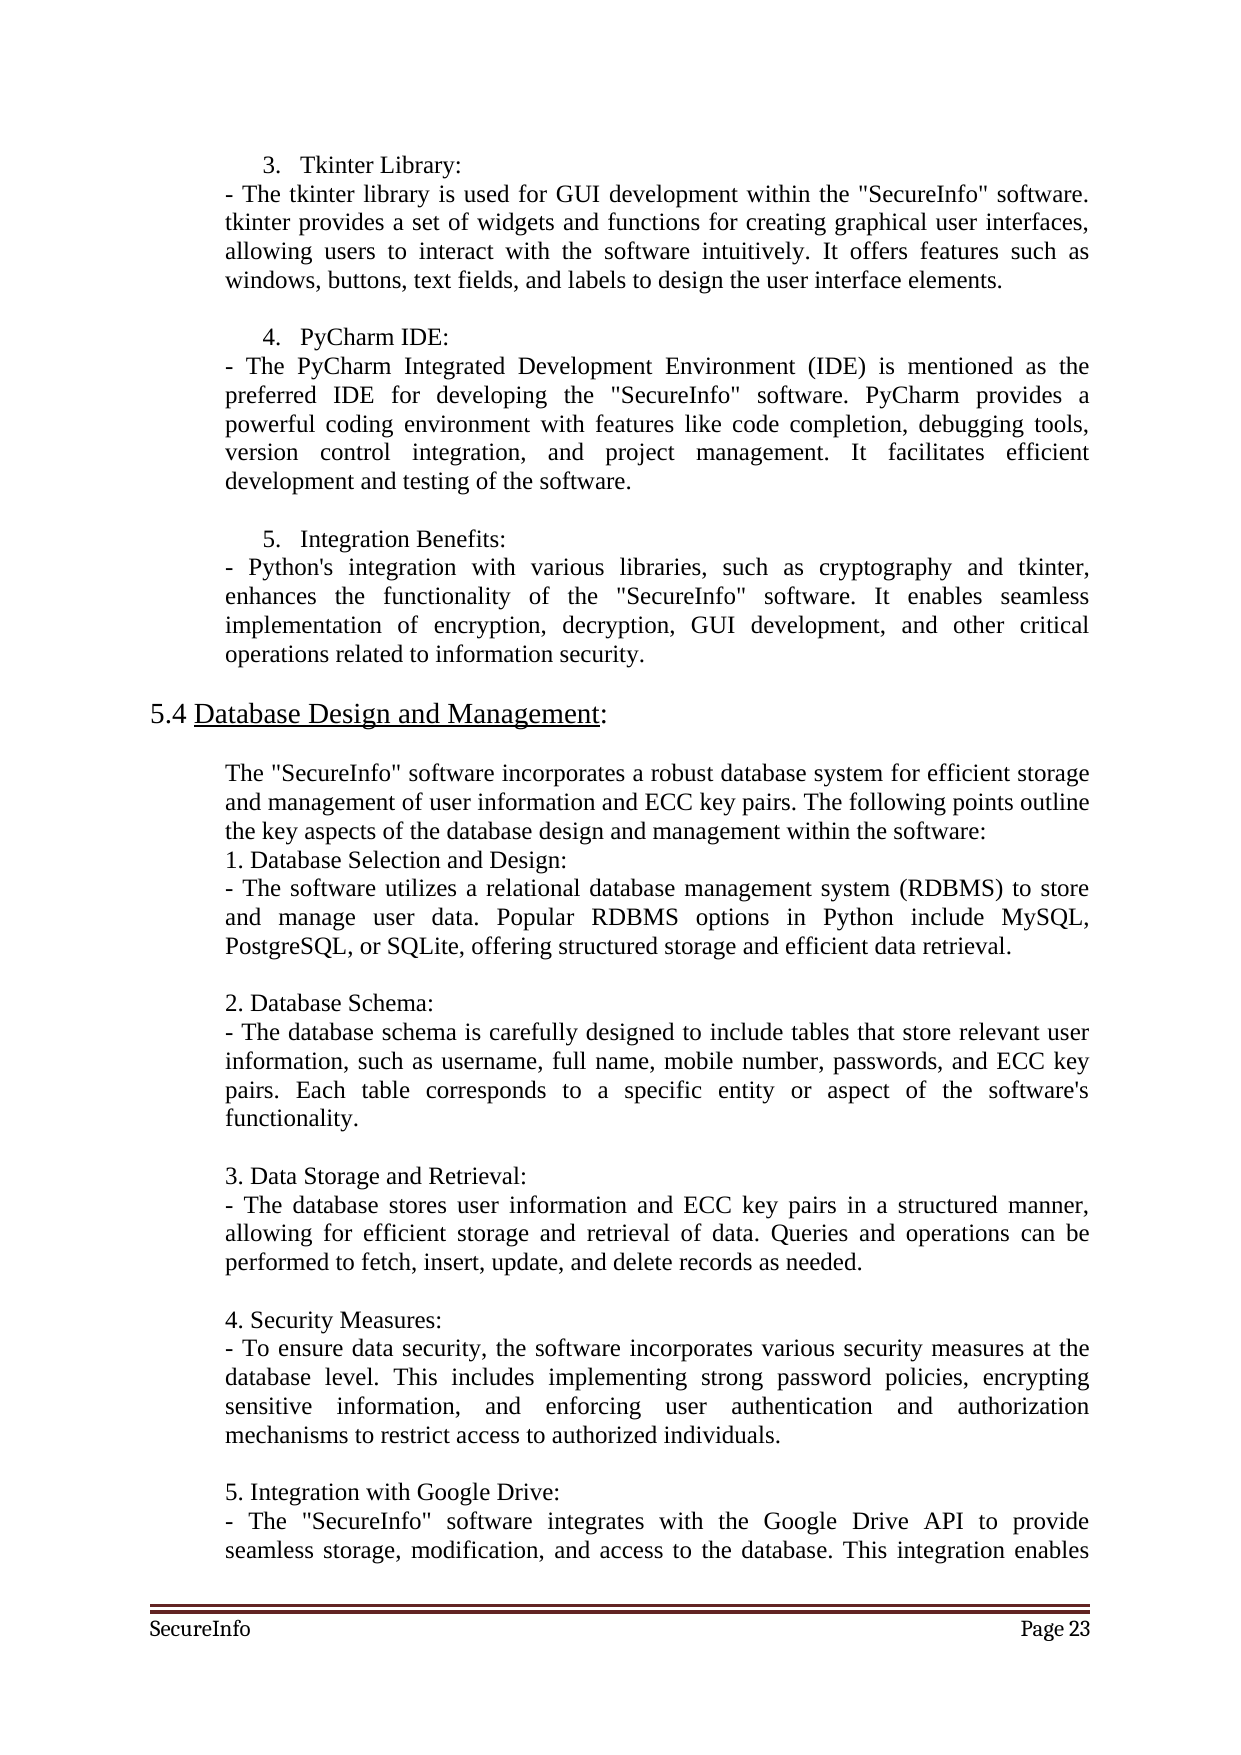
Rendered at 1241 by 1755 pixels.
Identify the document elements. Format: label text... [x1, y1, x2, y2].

text - The database stores user information and ECC key pairs in a structured manner, allowing for efficient storage and retrieval of data. Queries and operations can be performed to fetch, insert, update, and delete records as needed. [225, 1190, 1090, 1276]
list PyCharm IDE: [262, 322, 1090, 351]
text 1. Database Selection and Design: [225, 845, 1090, 873]
text 5. Integration with Google Drive: [225, 1477, 1090, 1506]
text - The tkinter library is used for GUI development within the "SecureInfo" software. tkinter provides a set of widgets and functions for creating graphical user interfaces, allowing users to interact with the software intuitively. It offers features such as windows, buttons, text fields, and labels to design the user interface elements. [225, 179, 1090, 294]
text - The "SecureInfo" software integrates with the Google Drive API to provide seamless storage, modification, and access to the database. This integration enables [225, 1506, 1090, 1563]
text - To ensure data security, the software incorporates various security measures at the database level. This includes implementing strong password policies, encrypting sensitive information, and enforcing user authentication and authorization mechanisms to restrict access to authorized individuals. [225, 1333, 1090, 1448]
text - The PyCharm Integrated Development Environment (IDE) is mentioned as the preferred IDE for developing the "SecureInfo" software. PyCharm provides a powerful coding environment with features like code completion, debugging tools, version control integration, and project management. It facilitates efficient development and testing of the software. [225, 351, 1090, 495]
text 5.4 Database Design and Management: [150, 696, 1090, 730]
text - The software utilizes a relational database management system (RDBMS) to store and manage user data. Popular RDBMS options in Python include MySQL, PostgreSQL, or SQLite, offering structured storage and efficient data retrieval. [225, 873, 1090, 960]
text - The database schema is carefully designed to include tables that store relevant user information, such as username, full name, mobile number, passwords, and ECC key pairs. Each table corresponds to a specific entity or aspect of the software's functionality. [225, 1017, 1090, 1132]
text - Python's integration with various libraries, such as cryptography and tkinter, enhances the functionality of the "SecureInfo" software. It enables seamless implementation of encryption, decryption, GUI development, and other critical operations related to information security. [225, 552, 1090, 667]
text 2. Database Schema: [225, 988, 1090, 1017]
text The "SecureInfo" software incorporates a robust database system for efficient storage and management of user information and ECC key pairs. The following points outline the key aspects of the database design and management within the software: [225, 758, 1090, 845]
list Tkinter Library: [262, 150, 1090, 179]
text 4. Security Measures: [225, 1305, 1090, 1333]
list Integration Benefits: [262, 524, 1090, 552]
text 3. Data Storage and Retrieval: [225, 1161, 1090, 1190]
